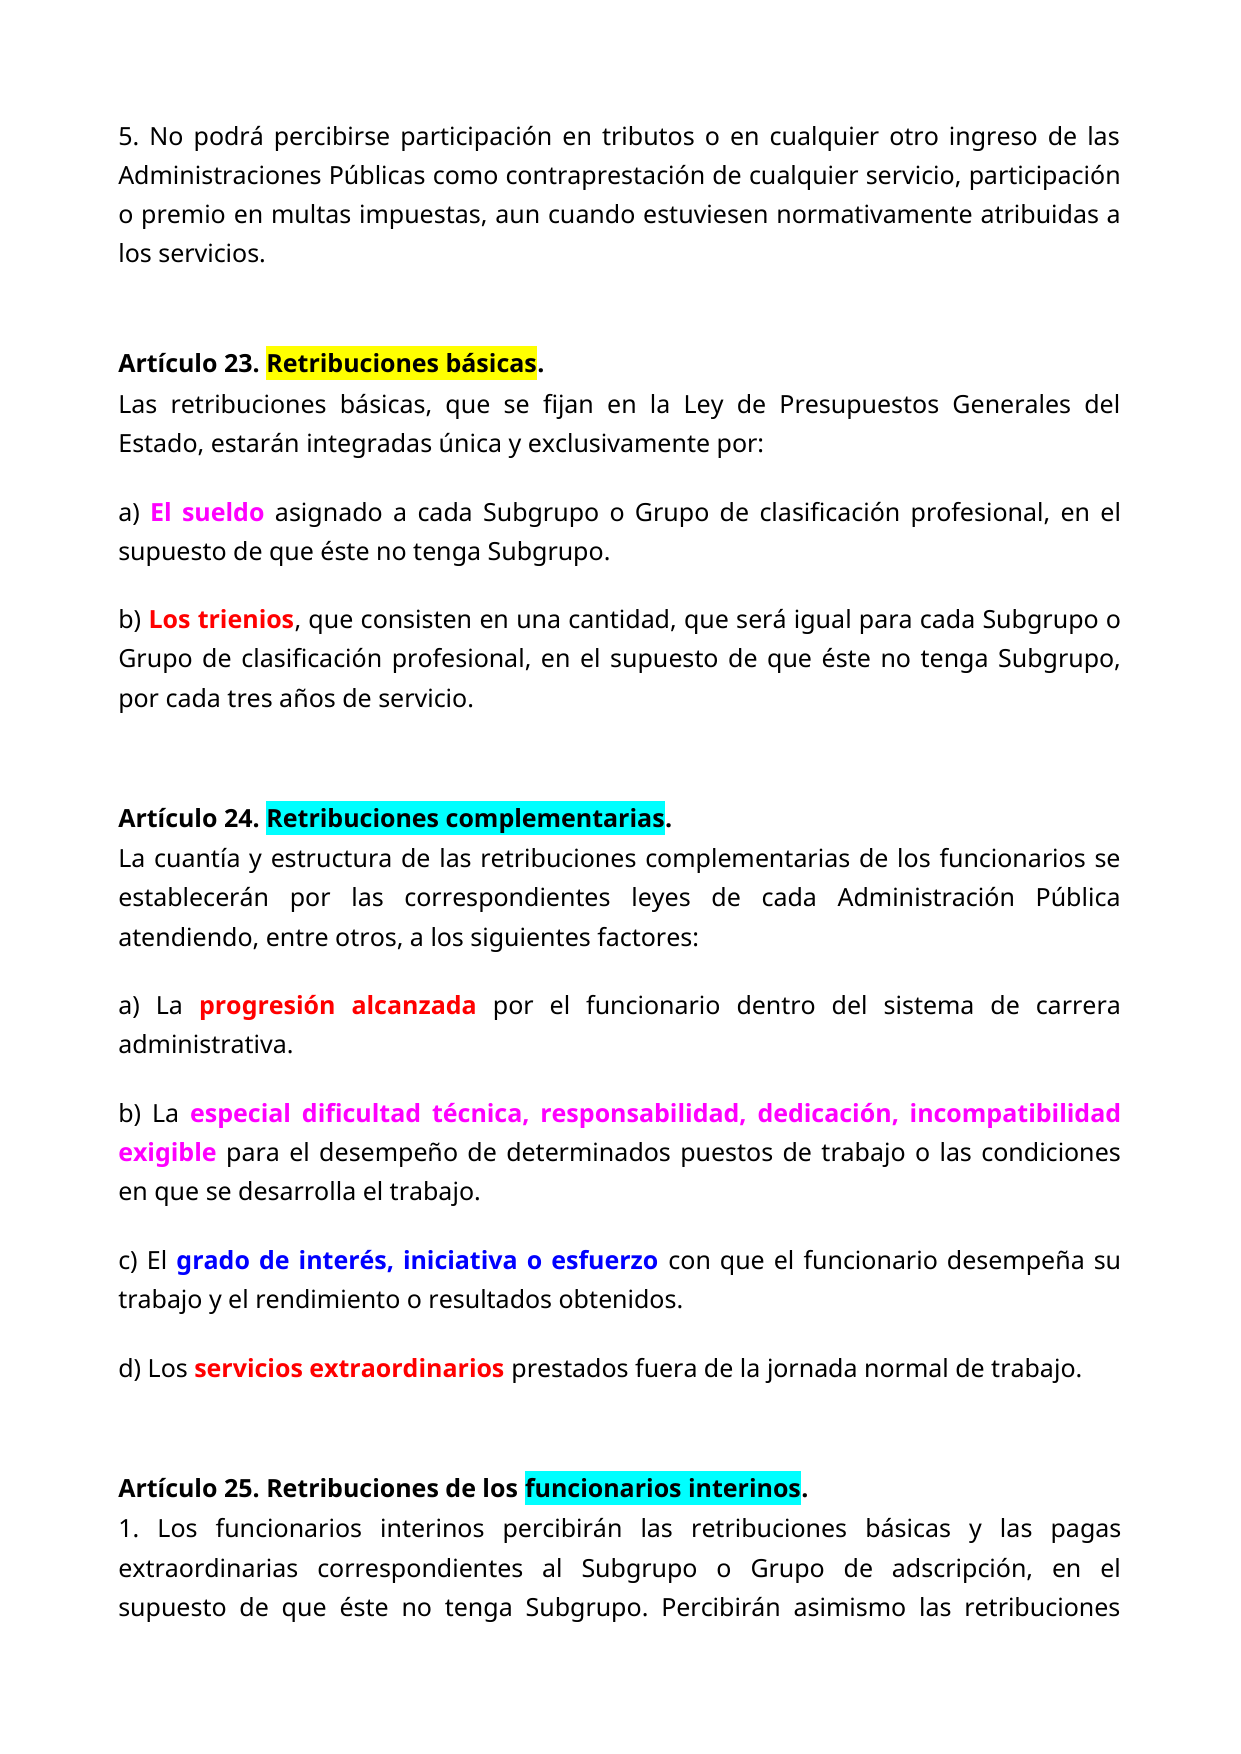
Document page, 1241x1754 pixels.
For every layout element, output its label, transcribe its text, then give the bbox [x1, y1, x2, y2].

text 5. No podrá percibirse participación en tributos o en cualquier otro ingreso de las Administraciones Públicas como contraprestación de cualquier servicio, participación o premio en multas impuestas, aun cuando estuviesen normativamente atribuidas a los servicios. [118, 118, 1122, 270]
text b) La especial dificultad técnica, responsabilidad, dedicación, incompatibilidad exigible para el desempeño de determinados puestos de trabajo o las condiciones en que se desarrolla el trabajo. [118, 1096, 1122, 1208]
text a) La progresión alcanzada por el funcionario dentro del sistema de carrera administrativa. [118, 988, 1122, 1061]
subtitle Artículo 24. Retribuciones complementarias. [118, 801, 1122, 835]
text La cuantía y estructura de las retribuciones complementarias de los funcionarios se establecerán por las correspondientes leyes de cada Administración Pública atendiendo, entre otros, a los siguientes factores: [118, 841, 1122, 953]
text b) Los trienios, que consisten en una cantidad, que será igual para cada Subgrupo o Grupo de clasificación profesional, en el supuesto de que éste no tenga Subgrupo, por cada tres años de servicio. [118, 602, 1122, 714]
subtitle Artículo 25. Retribuciones de los funcionarios interinos. [118, 1471, 1122, 1505]
text c) El grado de interés, iniciativa o esfuerzo con que el funcionario desempeña su trabajo y el rendimiento o resultados obtenidos. [118, 1243, 1122, 1316]
text a) El sueldo asignado a cada Subgrupo o Grupo de clasificación profesional, en el supuesto de que éste no tenga Subgrupo. [118, 494, 1122, 567]
subtitle Artículo 23. Retribuciones básicas. [118, 346, 1122, 380]
text 1. Los funcionarios interinos percibirán las retribuciones básicas y las pagas extraordinarias correspondientes al Subgrupo o Grupo de adscripción, en el supuesto de que éste no tenga Subgrupo. Percibirán asimismo las retribuciones [118, 1511, 1122, 1623]
text Las retribuciones básicas, que se fijan en la Ley de Presupuestos Generales del Estado, estarán integradas única y exclusivamente por: [118, 386, 1122, 459]
text d) Los servicios extraordinarios prestados fuera de la jornada normal de trabajo. [118, 1351, 1122, 1384]
